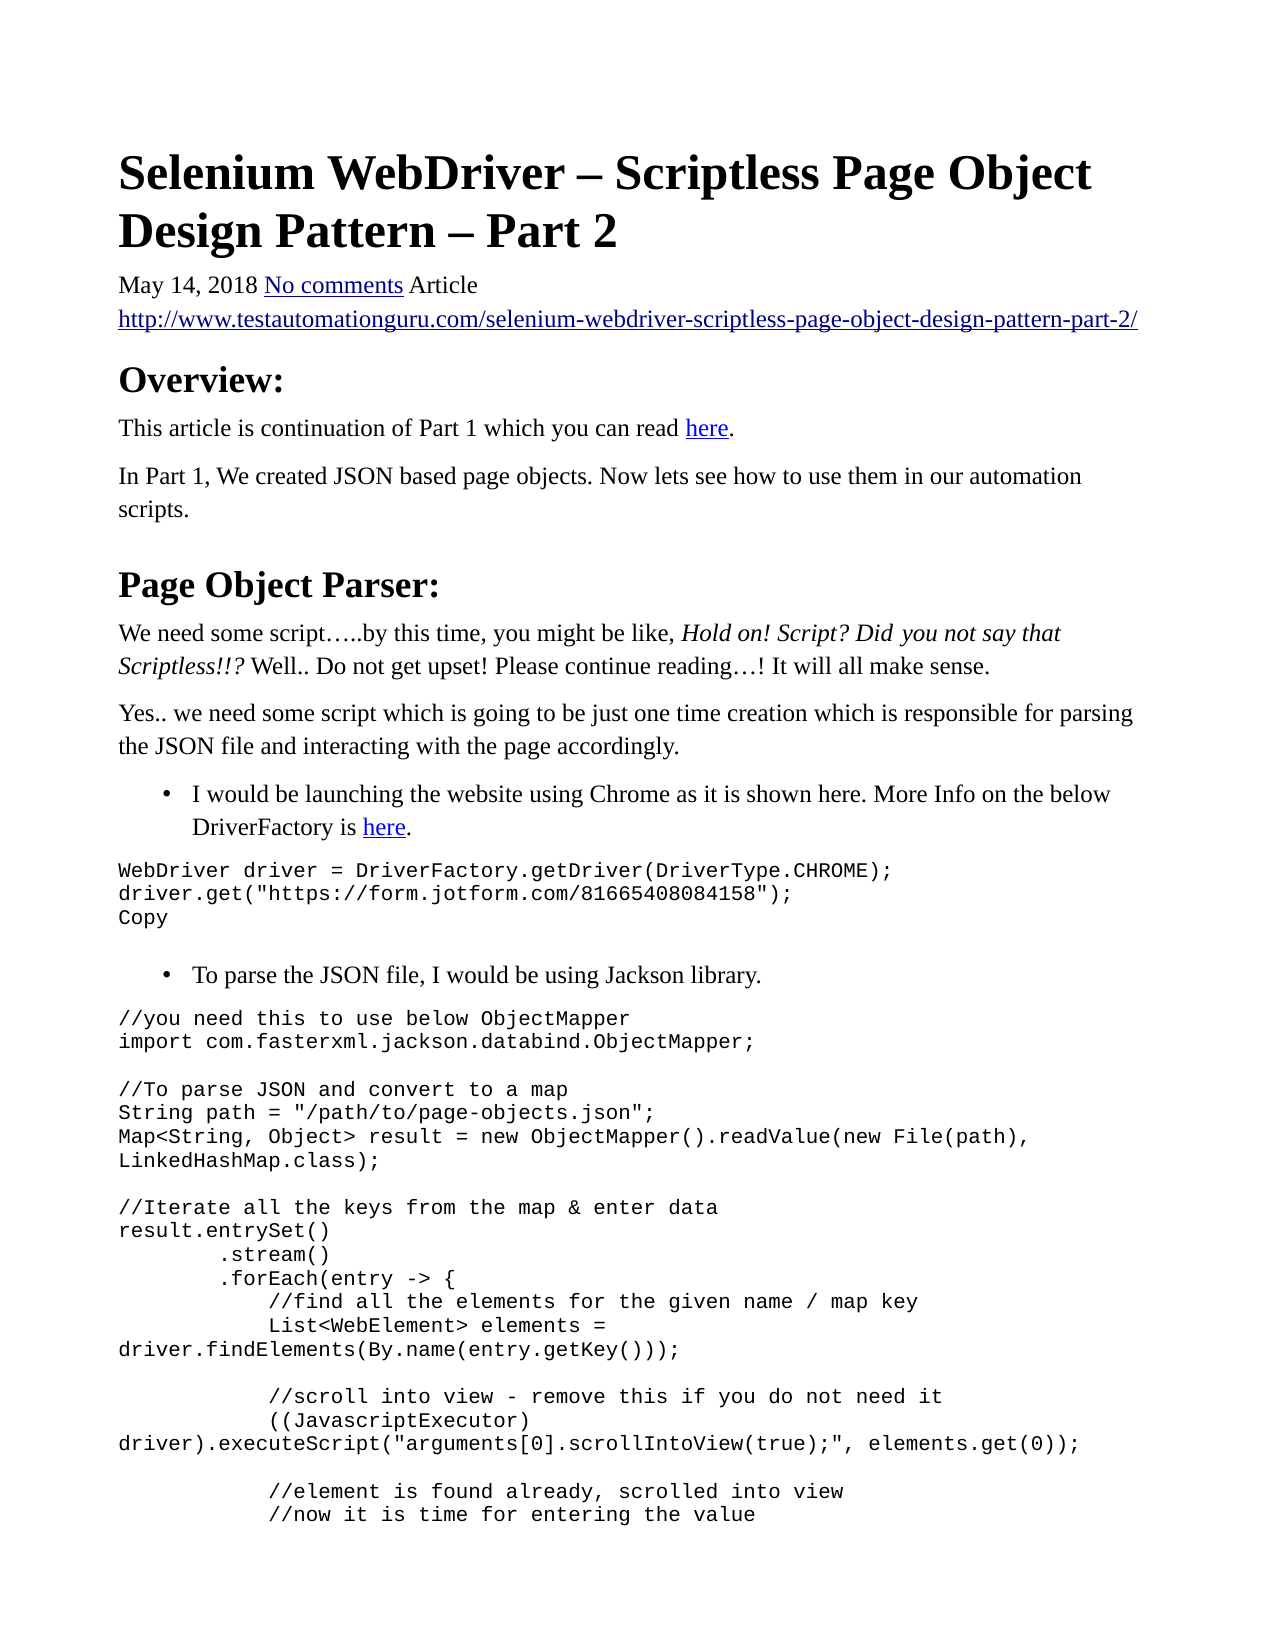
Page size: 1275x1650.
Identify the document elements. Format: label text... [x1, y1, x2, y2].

text String path = "/path/to/page-objects.json"; [118, 1102, 1157, 1126]
text http://www.testautomationguru.com/selenium-webdriver-scriptless-page-object-design-pattern-part-2/ [118, 304, 1157, 332]
text ((JavascriptExecutor) driver).executeScript("arguments[0].scrollIntoView(true);", elements.get(0)); [118, 1410, 1157, 1457]
subtitle Page Object Parser: [118, 562, 1157, 605]
text Map<String, Object> result = new ObjectMapper().readValue(new File(path), LinkedHashMap.class); [118, 1126, 1157, 1173]
text In Part 1, We created JSON based page objects. Now lets see how to use them in our automation scripts. [118, 461, 1157, 522]
text //element is found already, scrolled into view [118, 1481, 1157, 1504]
text import com.fasterxml.jackson.databind.ObjectMapper; [118, 1031, 1157, 1055]
text //you need this to use below ObjectMapper [118, 1008, 1157, 1031]
text //scroll into view - remove this if you do not need it [118, 1386, 1157, 1410]
list To parse the JSON file, I would be using Jackson library. [162, 960, 1157, 989]
text This article is continuation of Part 1 which you can read here. [118, 413, 1157, 442]
text result.entrySet() [118, 1221, 1157, 1244]
text List<WebElement> elements = driver.findElements(By.name(entry.getKey())); [118, 1315, 1157, 1362]
text WebDriver driver = DriverFactory.getDriver(DriverType.CHROME); [118, 860, 1157, 883]
text We need some script…..by this time, you might be like, Hold on! Script? Did you not say that Scriptless!!? Well.. Do not get upset! Please continue reading…! It will all make sense. [118, 618, 1157, 679]
text .stream() [118, 1244, 1157, 1268]
text driver.get("https://form.jotform.com/81665408084158"); [118, 883, 1157, 907]
subtitle Overview: [118, 357, 1157, 401]
text May 14, 2018 No comments Article [118, 271, 1157, 299]
subtitle Selenium WebDriver – Scriptless Page Object Design Pattern – Part 2 [118, 143, 1157, 258]
text Copy [118, 907, 1157, 931]
text //Iterate all the keys from the map & enter data [118, 1197, 1157, 1221]
text //To parse JSON and convert to a map [118, 1079, 1157, 1102]
text //find all the elements for the given name / map key [118, 1291, 1157, 1315]
text Yes.. we need some script which is going to be just one time creation which is responsible for parsing the JSON file and interacting with the page accordingly. [118, 698, 1157, 760]
text //now it is time for entering the value [118, 1504, 1157, 1528]
list I would be launching the website using Chrome as it is shown here. More Info on the below DriverFactory is here. [162, 779, 1157, 841]
text .forEach(entry -> { [118, 1268, 1157, 1291]
